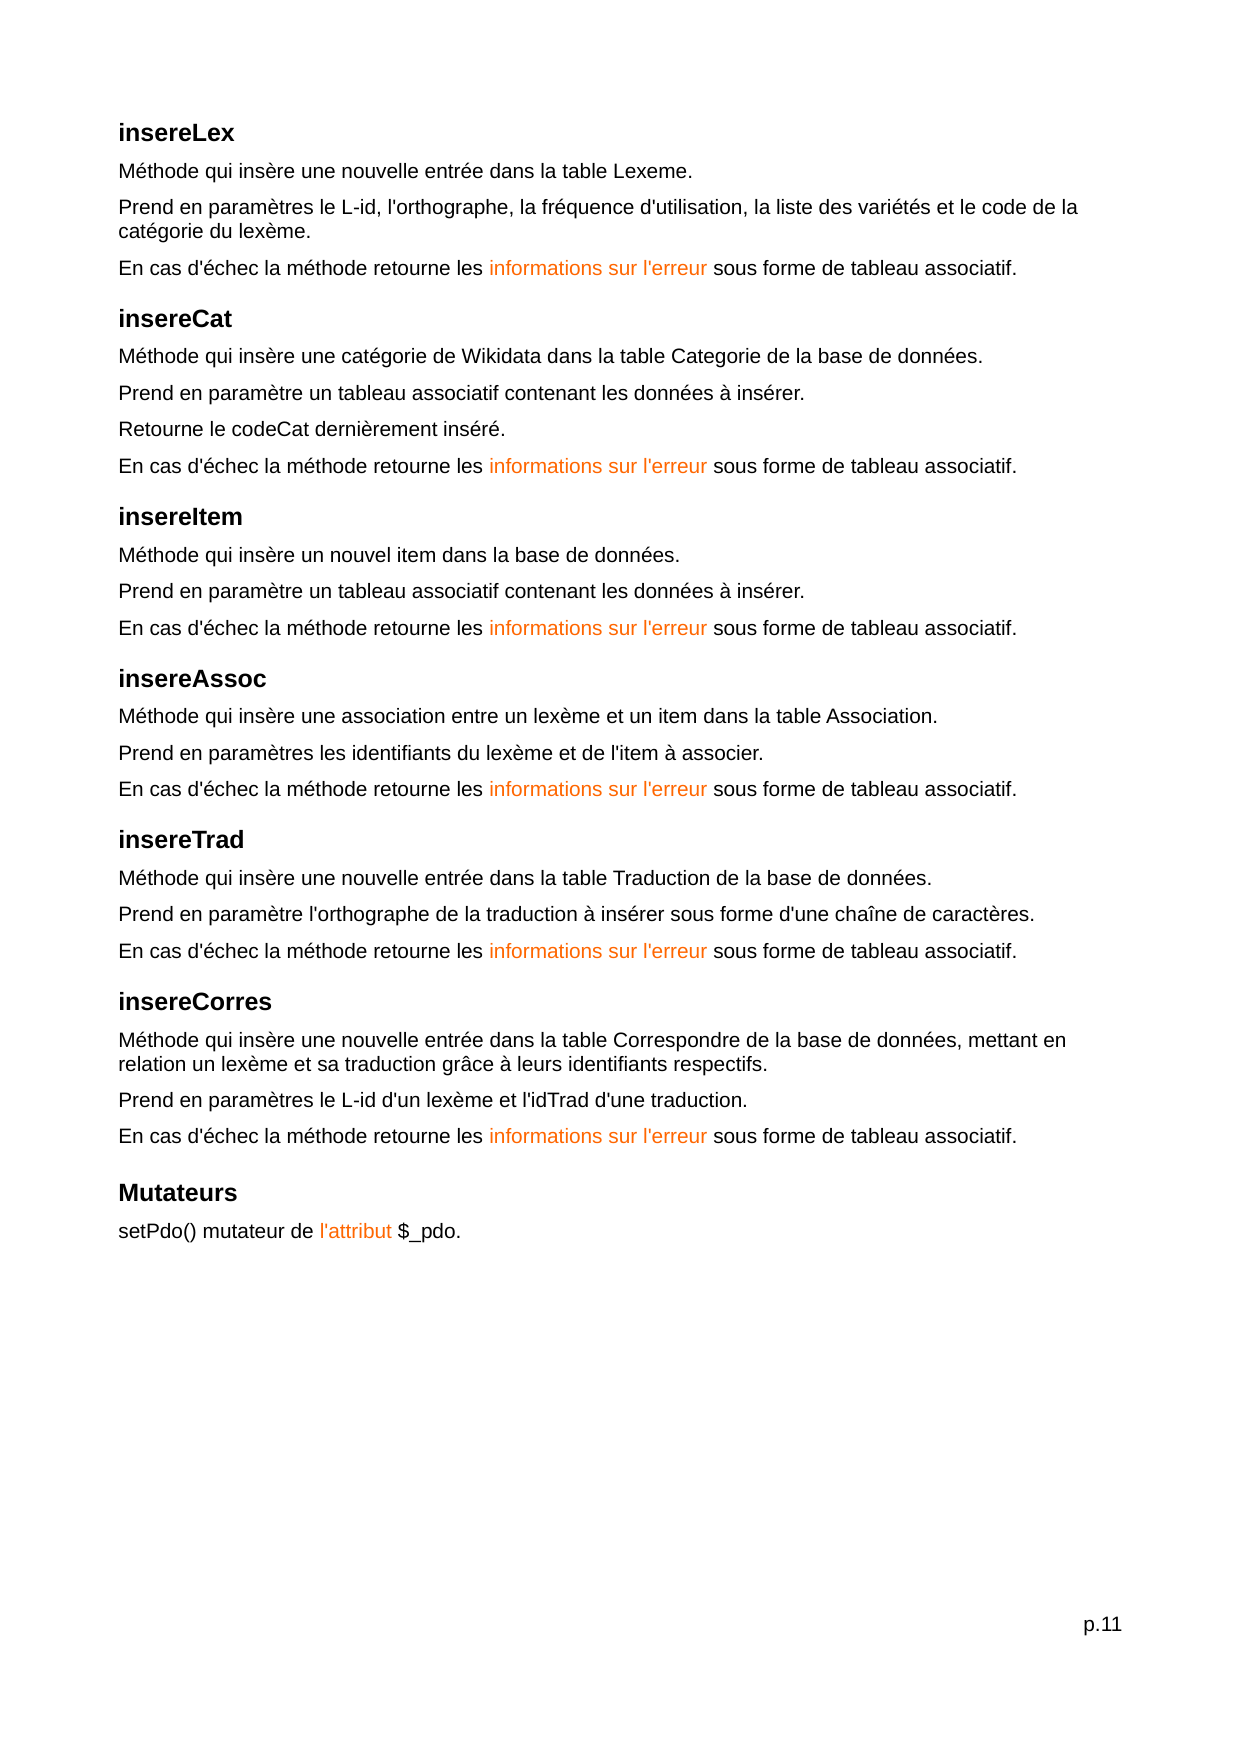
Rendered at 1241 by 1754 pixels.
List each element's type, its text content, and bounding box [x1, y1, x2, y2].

text En cas d'échec la méthode retourne les informations sur l'erreur sous forme de tableau associatif. [118, 454, 1122, 478]
text En cas d'échec la méthode retourne les informations sur l'erreur sous forme de tableau associatif. [118, 777, 1122, 801]
text Méthode qui insère un nouvel item dans la base de données. [118, 542, 1122, 566]
subtitle insereAssoc [118, 663, 1122, 692]
text Méthode qui insère une nouvelle entrée dans la table Correspondre de la base de données, mettant en relation un lexème et sa traduction grâce à leurs identifiants respectifs. [118, 1027, 1122, 1075]
text Prend en paramètre l'orthographe de la traduction à insérer sous forme d'une chaîne de caractères. [118, 902, 1122, 926]
subtitle Mutateurs [118, 1178, 1122, 1207]
text Méthode qui insère une catégorie de Wikidata dans la table Categorie de la base de données. [118, 344, 1122, 368]
text En cas d'échec la méthode retourne les informations sur l'erreur sous forme de tableau associatif. [118, 256, 1122, 279]
subtitle insereLex [118, 118, 1122, 147]
text Prend en paramètre un tableau associatif contenant les données à insérer. [118, 579, 1122, 603]
text En cas d'échec la méthode retourne les informations sur l'erreur sous forme de tableau associatif. [118, 939, 1122, 963]
text Prend en paramètre un tableau associatif contenant les données à insérer. [118, 381, 1122, 405]
text Méthode qui insère une nouvelle entrée dans la table Lexeme. [118, 159, 1122, 183]
text Prend en paramètres le L-id d'un lexème et l'idTrad d'une traduction. [118, 1088, 1122, 1112]
subtitle insereTrad [118, 825, 1122, 854]
text Retourne le codeCat dernièrement inséré. [118, 417, 1122, 441]
text setPdo() mutateur de l'attribut $_pdo. [118, 1219, 1122, 1243]
text Méthode qui insère une nouvelle entrée dans la table Traduction de la base de données. [118, 866, 1122, 890]
subtitle insereCat [118, 304, 1122, 332]
text En cas d'échec la méthode retourne les informations sur l'erreur sous forme de tableau associatif. [118, 615, 1122, 639]
text En cas d'échec la méthode retourne les informations sur l'erreur sous forme de tableau associatif. [118, 1124, 1122, 1148]
text Prend en paramètres le L-id, l'orthographe, la fréquence d'utilisation, la liste des variétés et le code de la catégorie du lexème. [118, 195, 1122, 243]
subtitle insereItem [118, 502, 1122, 531]
text Méthode qui insère une association entre un lexème et un item dans la table Association. [118, 704, 1122, 728]
text Prend en paramètres les identifiants du lexème et de l'item à associer. [118, 741, 1122, 764]
subtitle insereCorres [118, 987, 1122, 1016]
